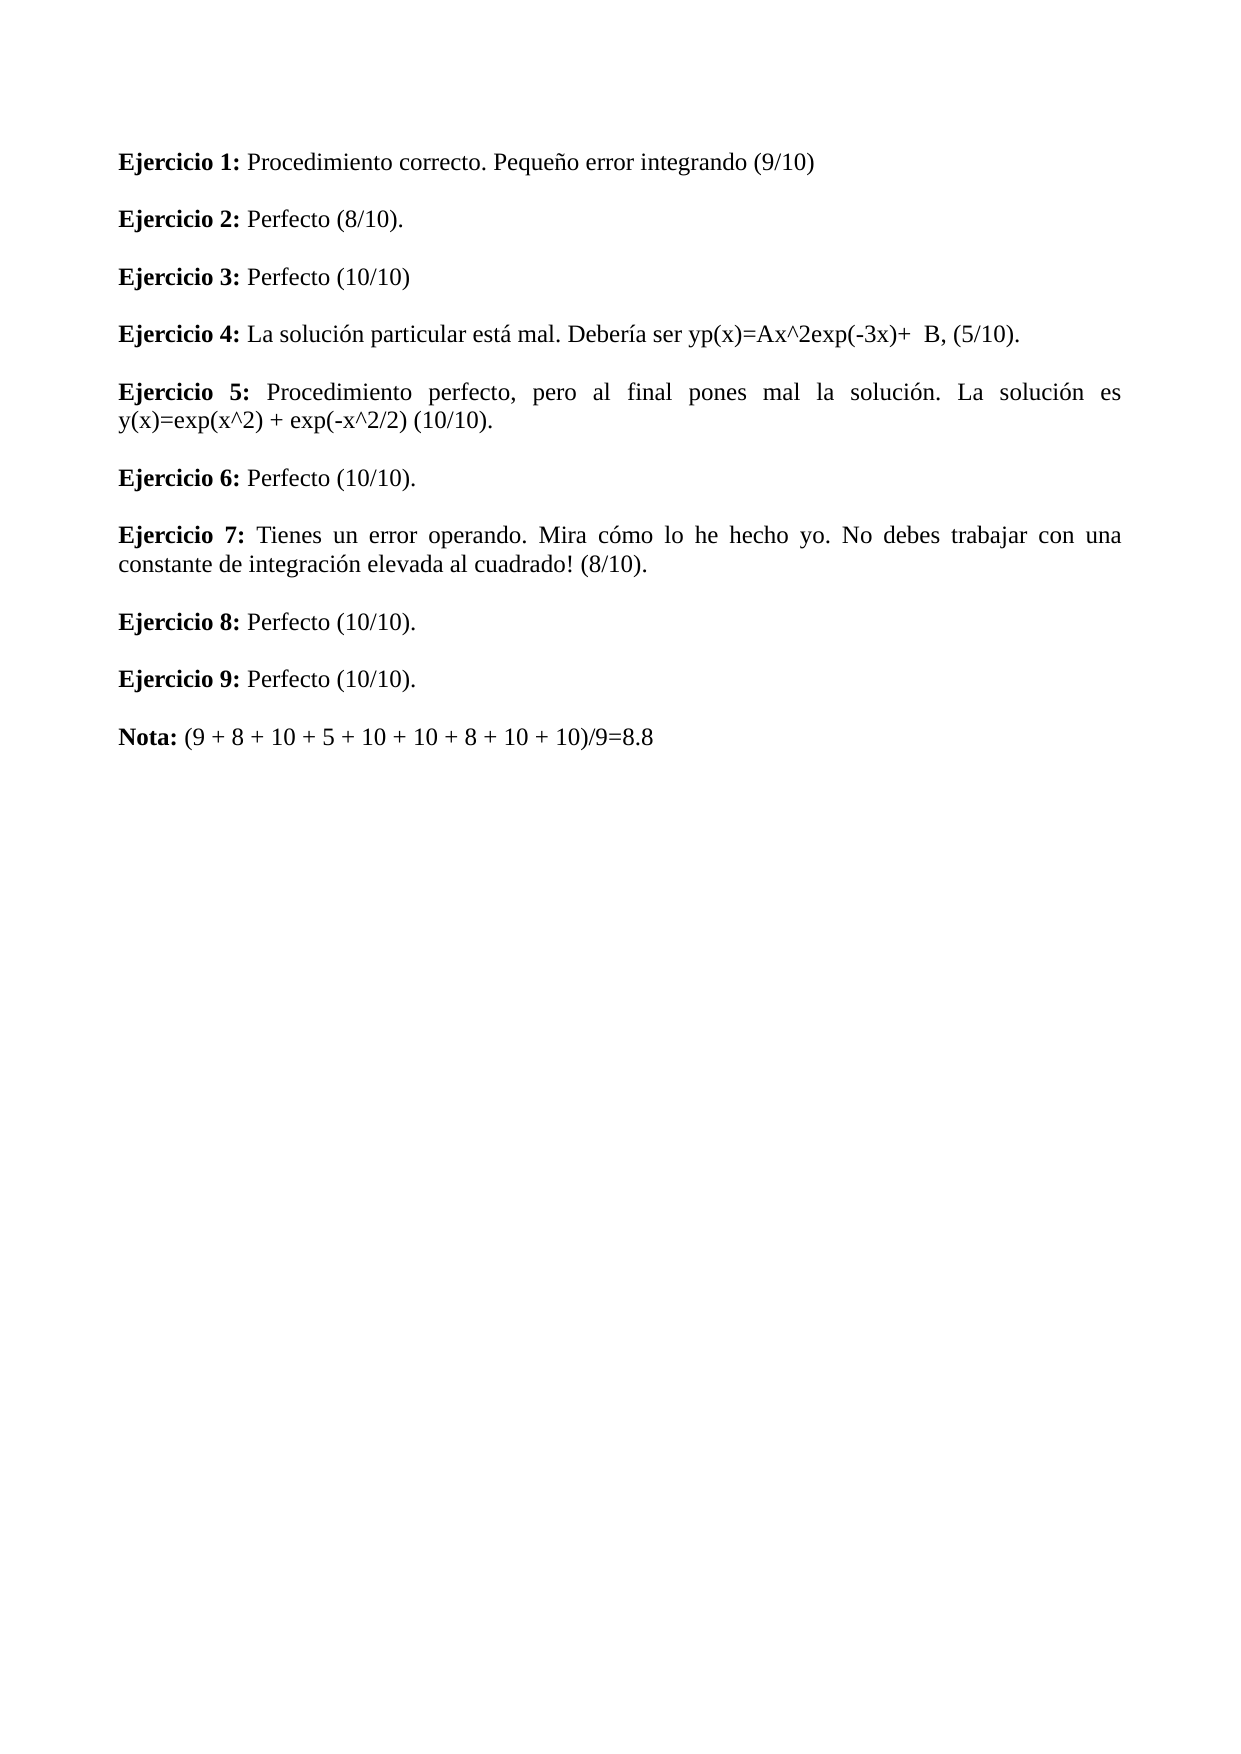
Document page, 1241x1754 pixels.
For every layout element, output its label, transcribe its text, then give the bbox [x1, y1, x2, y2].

text Ejercicio 5: Procedimiento perfecto, pero al final pones mal la solución. La solución es y(x)=exp(x^2) + exp(-x^2/2) (10/10). [118, 377, 1122, 434]
text Ejercicio 1: Procedimiento correcto. Pequeño error integrando (9/10) [118, 147, 1122, 176]
text Nota: (9 + 8 + 10 + 5 + 10 + 10 + 8 + 10 + 10)/9=8.8 [118, 722, 1122, 751]
text Ejercicio 4: La solución particular está mal. Debería ser yp(x)=Ax^2exp(-3x)+ B, (5/10). [118, 319, 1122, 348]
text Ejercicio 6: Perfecto (10/10). [118, 463, 1122, 492]
text Ejercicio 3: Perfecto (10/10) [118, 262, 1122, 291]
text Ejercicio 2: Perfecto (8/10). [118, 204, 1122, 233]
text Ejercicio 8: Perfecto (10/10). [118, 607, 1122, 636]
text Ejercicio 7: Tienes un error operando. Mira cómo lo he hecho yo. No debes trabajar con una constante de integración elevada al cuadrado! (8/10). [118, 521, 1122, 578]
text Ejercicio 9: Perfecto (10/10). [118, 664, 1122, 693]
